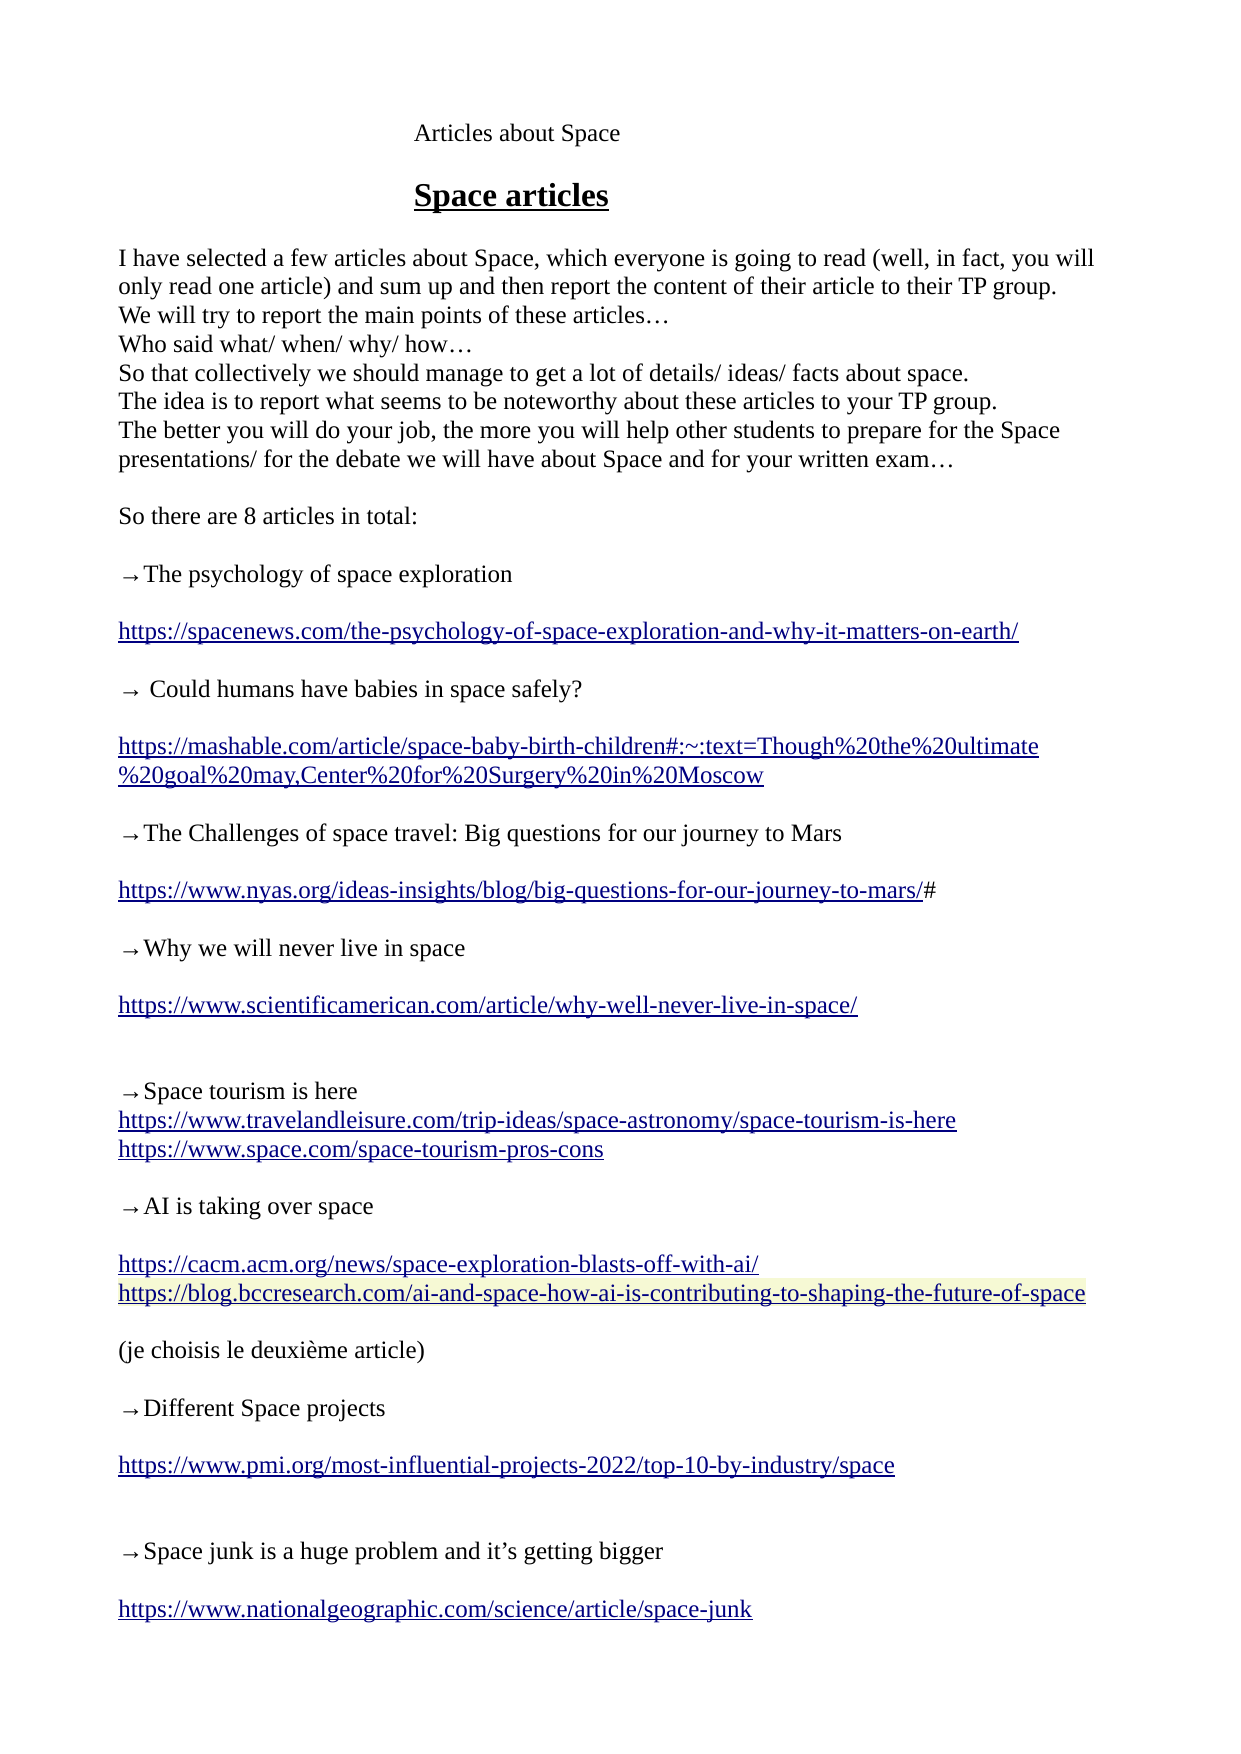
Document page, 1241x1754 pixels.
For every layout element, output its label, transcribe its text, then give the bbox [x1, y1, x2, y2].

text →The psychology of space exploration [118, 559, 1122, 588]
text https://www.nyas.org/ideas-insights/blog/big-questions-for-our-journey-to-mars/# [118, 875, 1122, 904]
text https://www.scientificamerican.com/article/why-well-never-live-in-space/ [118, 990, 1122, 1019]
text →Different Space projects [118, 1393, 1122, 1421]
text Space articles [118, 176, 1122, 214]
text We will try to report the main points of these articles… [118, 300, 1122, 329]
text So that collectively we should manage to get a lot of details/ ideas/ facts about space. [118, 358, 1122, 386]
text Who said what/ when/ why/ how… [118, 329, 1122, 358]
text The idea is to report what seems to be noteworthy about these articles to your TP group. [118, 386, 1122, 415]
text →Space junk is a huge problem and it’s getting bigger [118, 1536, 1122, 1565]
text → Could humans have babies in space safely? [118, 674, 1122, 703]
text I have selected a few articles about Space, which everyone is going to read (well, in fact, you will only read one article) and sum up and then report the content of their article to their TP group. [118, 243, 1122, 300]
text https://mashable.com/article/space-baby-birth-children#:~:text=Though%20the%20ultimate%20goal%20may,Center%20for%20Surgery%20in%20Moscow [118, 731, 1122, 789]
text (je choisis le deuxième article) [118, 1335, 1122, 1364]
text https://www.nationalgeographic.com/science/article/space-junk [118, 1594, 1122, 1623]
text →AI is taking over space [118, 1191, 1122, 1220]
text https://spacenews.com/the-psychology-of-space-exploration-and-why-it-matters-on-earth/ [118, 616, 1122, 645]
text Articles about Space [118, 118, 1122, 147]
text →The Challenges of space travel: Big questions for our journey to Mars [118, 818, 1122, 846]
text https://blog.bccresearch.com/ai-and-space-how-ai-is-contributing-to-shaping-the-future-of-space [118, 1278, 1122, 1306]
text https://www.pmi.org/most-influential-projects-2022/top-10-by-industry/space [118, 1450, 1122, 1479]
text https://www.travelandleisure.com/trip-ideas/space-astronomy/space-tourism-is-here [118, 1105, 1122, 1134]
text https://cacm.acm.org/news/space-exploration-blasts-off-with-ai/ [118, 1249, 1122, 1278]
text →Why we will never live in space [118, 933, 1122, 961]
text So there are 8 articles in total: [118, 501, 1122, 530]
text https://www.space.com/space-tourism-pros-cons [118, 1134, 1122, 1163]
text →Space tourism is here [118, 1076, 1122, 1105]
text The better you will do your job, the more you will help other students to prepare for the Space presentations/ for the debate we will have about Space and for your written exam… [118, 415, 1122, 473]
